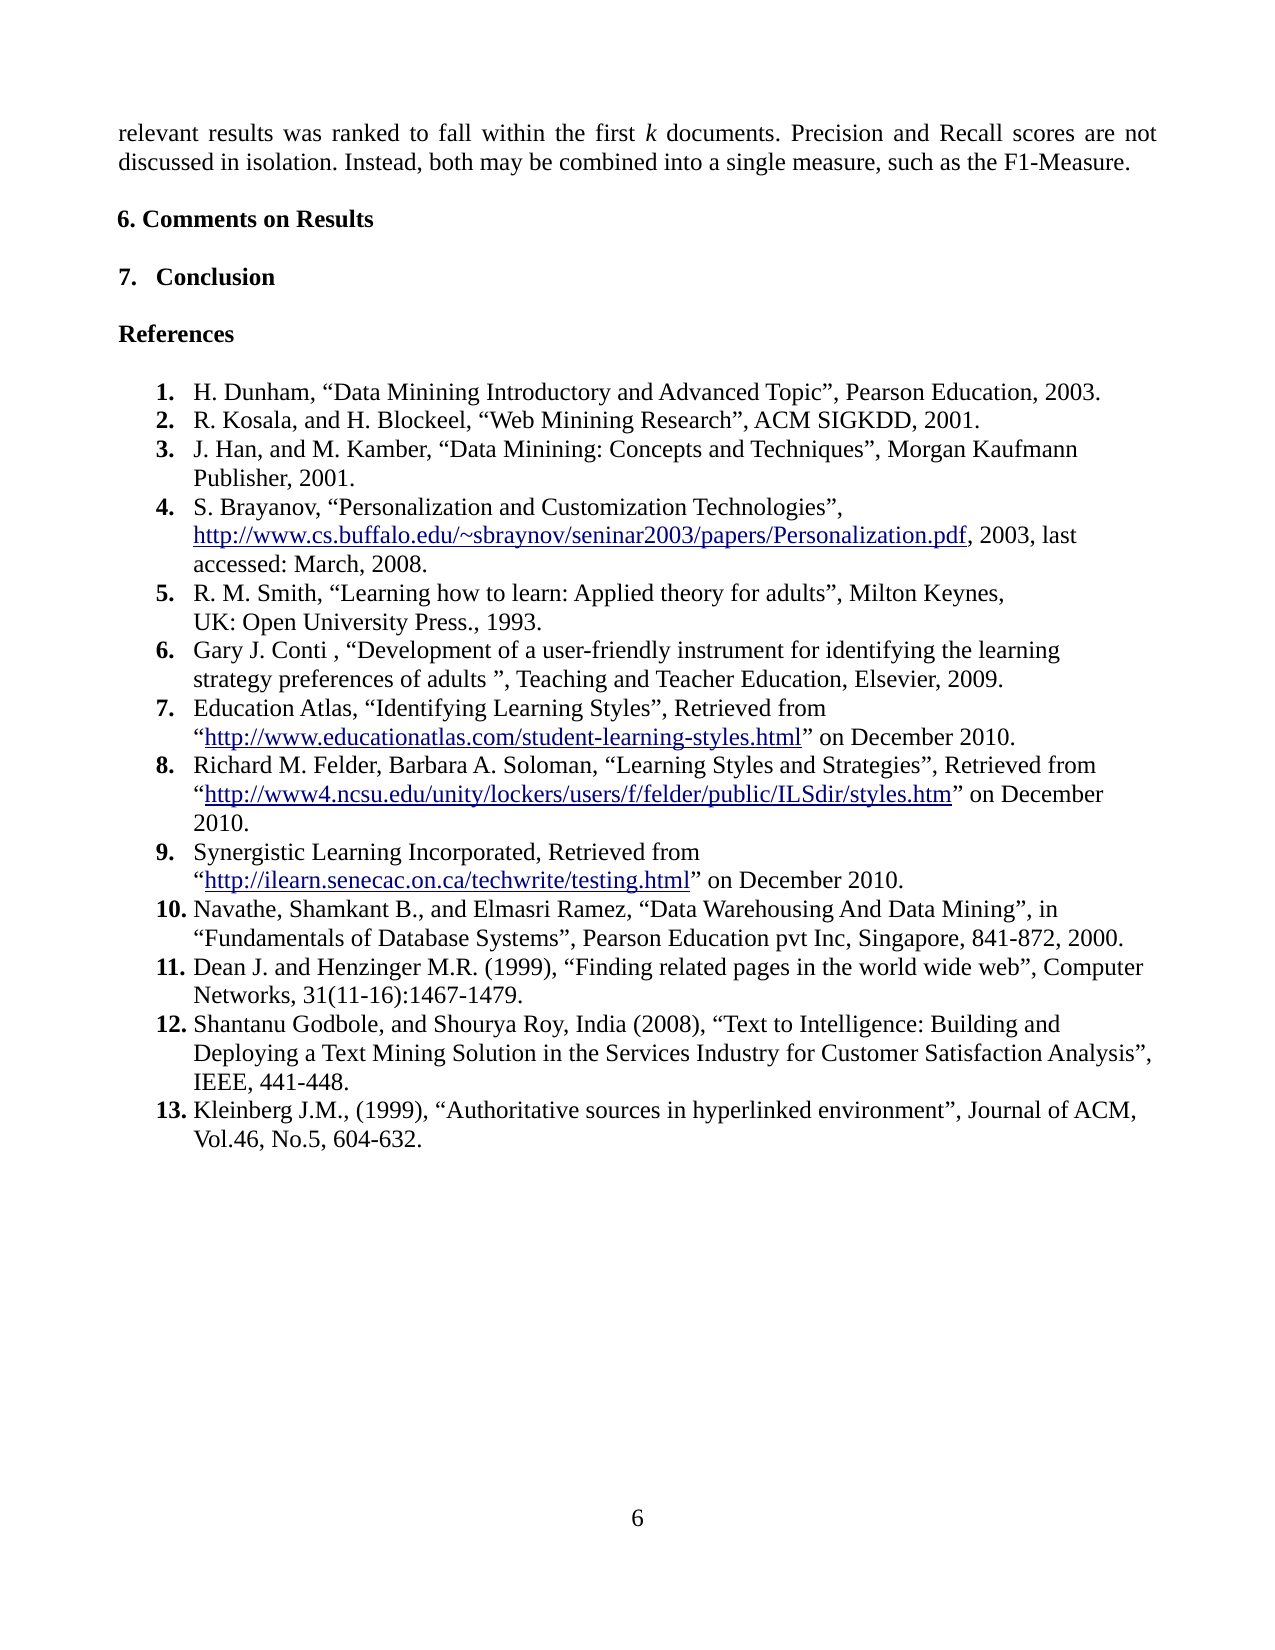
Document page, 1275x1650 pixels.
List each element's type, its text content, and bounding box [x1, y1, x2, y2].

list Kleinberg J.M., (1999), “Authoritative sources in hyperlinked environment”, Journal of ACM, Vol.46, No.5, 604-632. [156, 1096, 1157, 1153]
list relevant results was ranked to fall within the first k documents. Precision and Recall scores are not discussed in isolation. Instead, both may be combined into a single measure, such as the F1-Measure. [118, 118, 1157, 176]
list S. Brayanov, “Personalization and Customization Technologies”, http://www.cs.buffalo.edu/~sbraynov/seninar2003/papers/Personalization.pdf, 2003, last accessed: March, 2008. [156, 492, 1157, 578]
list Navathe, Shamkant B., and Elmasri Ramez, “Data Warehousing And Data Mining”, in “Fundamentals of Database Systems”, Pearson Education pvt Inc, Singapore, 841-872, 2000. [156, 894, 1157, 952]
list Shantanu Godbole, and Shourya Roy, India (2008), “Text to Intelligence: Building and Deploying a Text Mining Solution in the Services Industry for Customer Satisfaction Analysis”, IEEE, 441-448. [156, 1009, 1157, 1096]
list J. Han, and M. Kamber, “Data Minining: Concepts and Techniques”, Morgan Kaufmann Publisher, 2001. [156, 434, 1157, 492]
list Dean J. and Henzinger M.R. (1999), “Finding related pages in the world wide web”, Computer Networks, 31(11-16):1467-1479. [156, 952, 1157, 1009]
list Gary J. Conti , “Development of a user-friendly instrument for identifying the learning [156, 636, 1157, 664]
list R. Kosala, and H. Blockeel, “Web Minining Research”, ACM SIGKDD, 2001. [156, 406, 1157, 434]
list strategy preferences of adults ”, Teaching and Teacher Education, Elsevier, 2009. [156, 664, 1157, 693]
text References [118, 319, 1157, 348]
list Richard M. Felder, Barbara A. Soloman, “Learning Styles and Strategies”, Retrieved from “http://www4.ncsu.edu/unity/lockers/users/f/felder/public/ILSdir/styles.htm” on December 2010. [156, 751, 1157, 837]
list UK: Open University Press., 1993. [156, 607, 1157, 636]
list R. M. Smith, “Learning how to learn: Applied theory for adults”, Milton Keynes, [156, 578, 1157, 607]
list Conclusion [118, 262, 1157, 291]
list Education Atlas, “Identifying Learning Styles”, Retrieved from “http://www.educationatlas.com/student-learning-styles.html” on December 2010. [156, 693, 1157, 751]
list 6. Comments on Results [117, 204, 1157, 233]
list Synergistic Learning Incorporated, Retrieved from “http://ilearn.senecac.on.ca/techwrite/testing.html” on December 2010. [156, 837, 1157, 894]
list H. Dunham, “Data Minining Introductory and Advanced Topic”, Pearson Education, 2003. [156, 377, 1157, 406]
